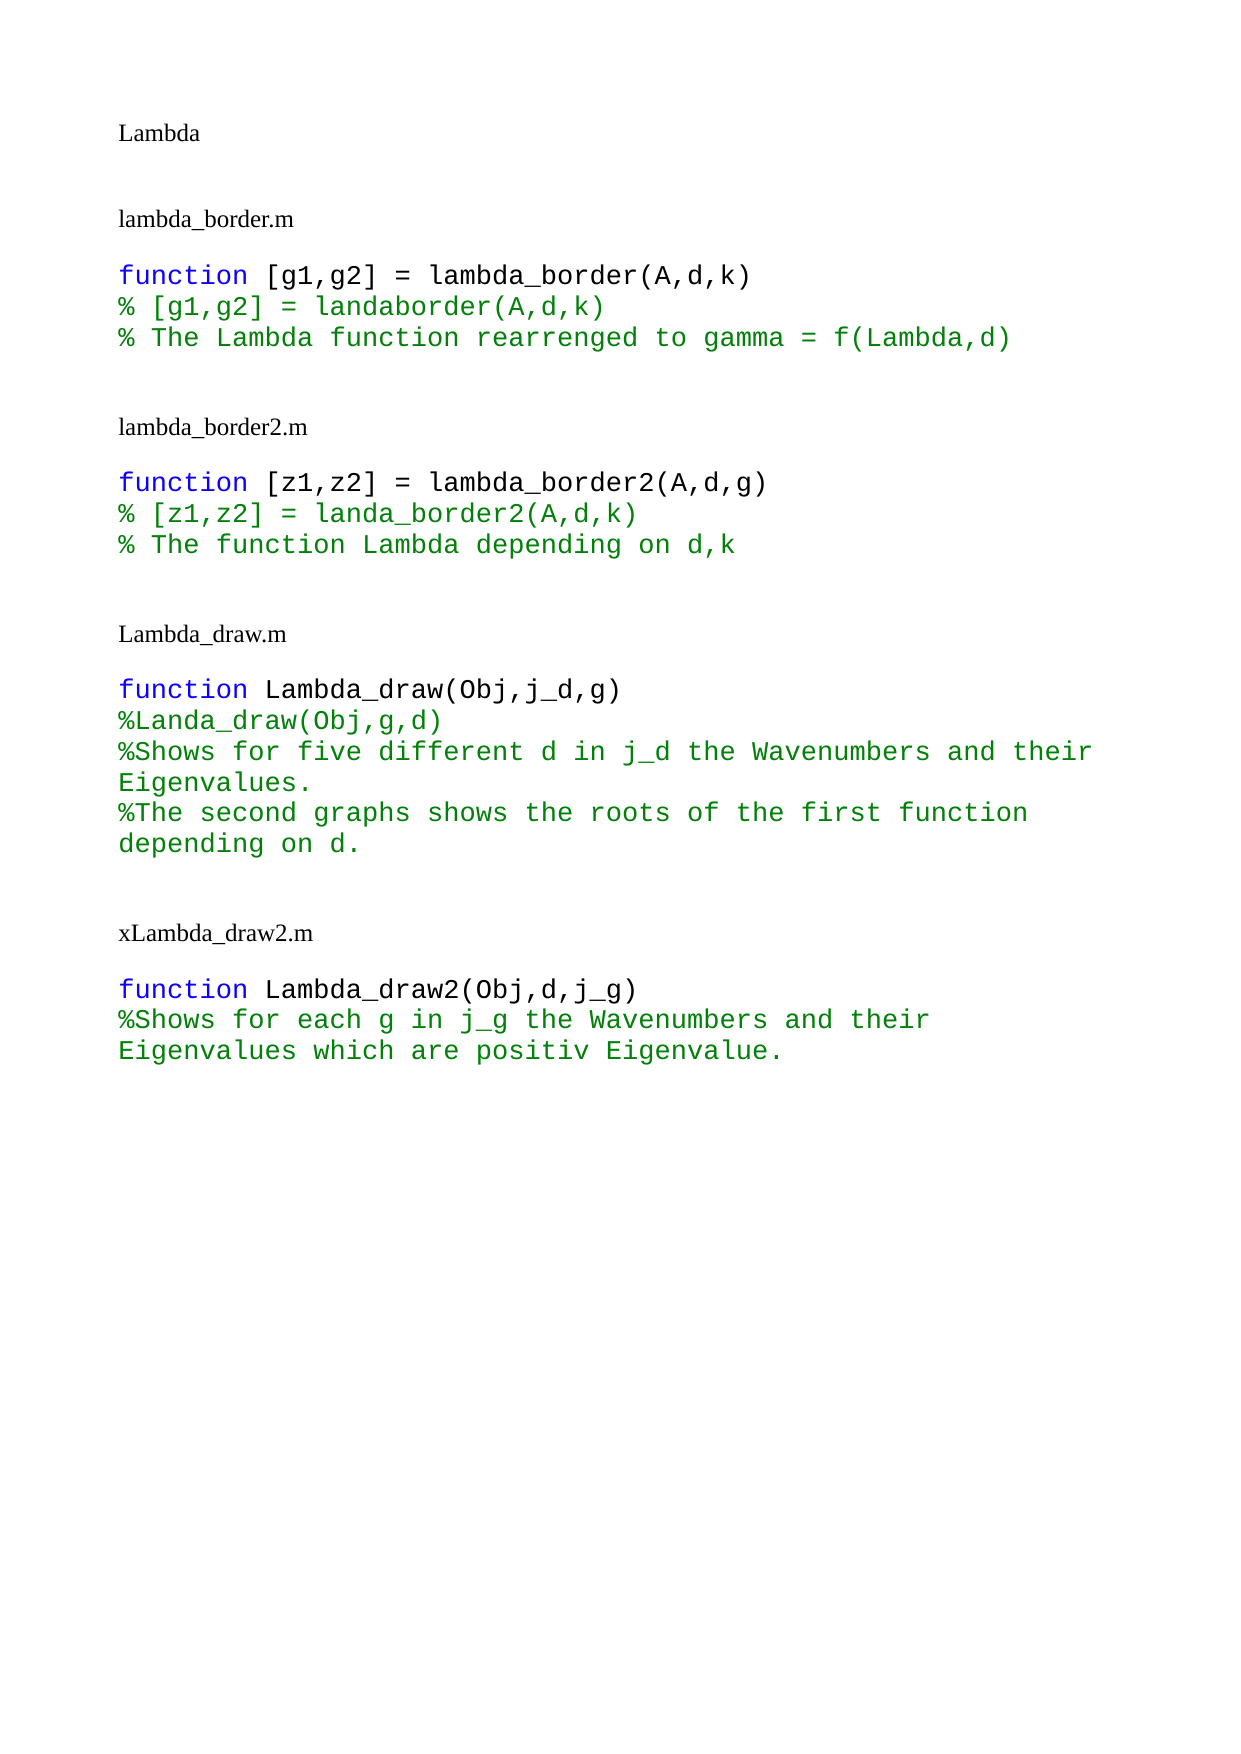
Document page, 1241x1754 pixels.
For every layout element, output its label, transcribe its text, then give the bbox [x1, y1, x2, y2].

text Lambda_draw.m [118, 619, 1122, 647]
text %Shows for five different d in j_d the Wavenumbers and their Eigenvalues. [118, 738, 1122, 799]
text function Lambda_draw(Obj,j_d,g) [118, 676, 1122, 707]
text % The Lambda function rearrenged to gamma = f(Lambda,d) [118, 323, 1122, 354]
text %The second graphs shows the roots of the first function depending on d. [118, 799, 1122, 861]
text function [g1,g2] = lambda_border(A,d,k) [118, 262, 1122, 293]
text lambda_border2.m [118, 412, 1122, 440]
text % The function Lambda depending on d,k [118, 531, 1122, 561]
text xLambda_draw2.m [118, 918, 1122, 947]
text function [z1,z2] = lambda_border2(A,d,g) [118, 469, 1122, 500]
text %Shows for each g in j_g the Wavenumbers and their Eigenvalues which are positiv Eigenvalue. [118, 1006, 1122, 1068]
text % [g1,g2] = landaborder(A,d,k) [118, 293, 1122, 323]
text function Lambda_draw2(Obj,d,j_g) [118, 976, 1122, 1006]
text % [z1,z2] = landa_border2(A,d,k) [118, 500, 1122, 531]
text lambda_border.m [118, 204, 1122, 233]
text %Landa_draw(Obj,g,d) [118, 707, 1122, 738]
text Lambda [118, 118, 1122, 147]
